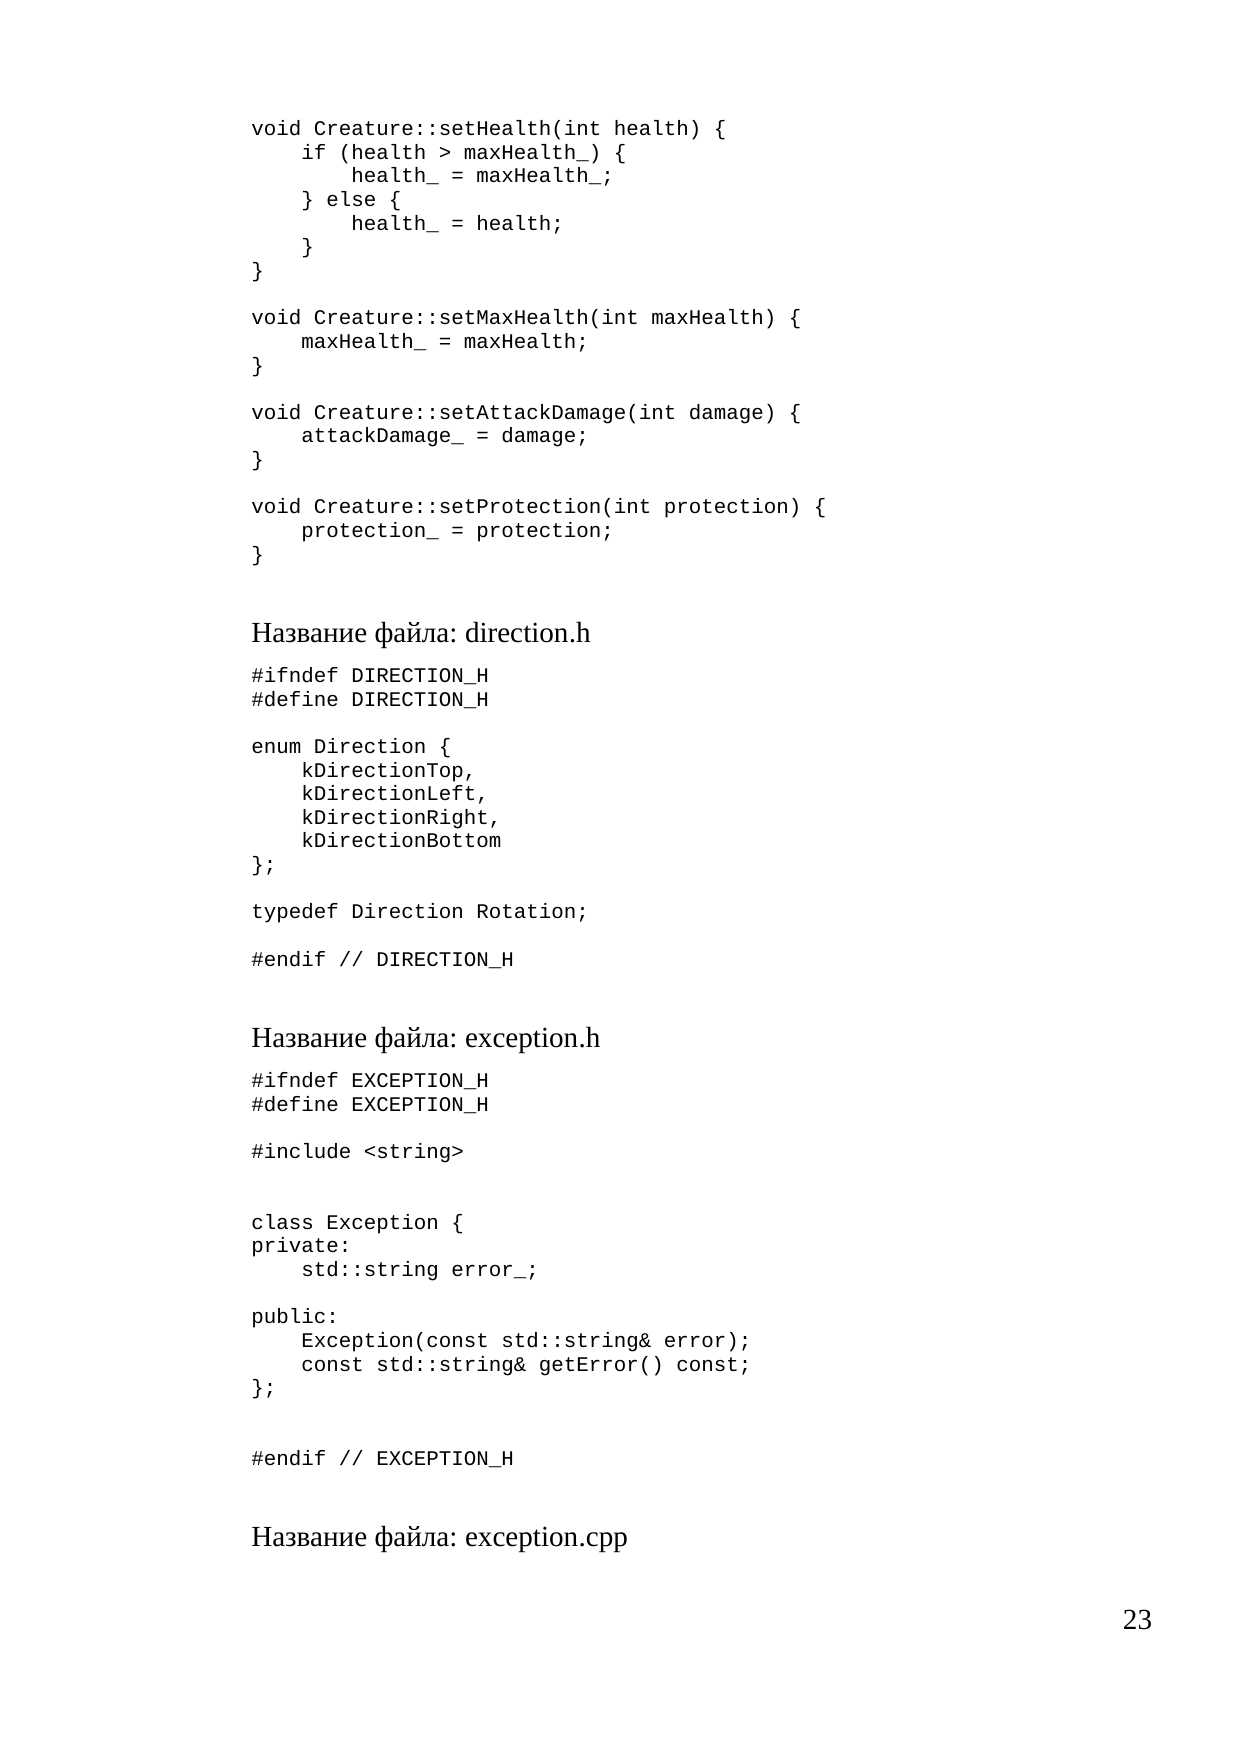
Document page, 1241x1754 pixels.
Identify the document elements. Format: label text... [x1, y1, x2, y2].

text const std::string& getError() const; [177, 1354, 1152, 1377]
text }; [177, 854, 1152, 878]
text protection_ = protection; [177, 520, 1152, 544]
text std::string error_; [177, 1259, 1152, 1283]
text attackDamage_ = damage; [177, 426, 1152, 449]
text Название файла: exception.h [177, 1020, 1152, 1053]
text } [177, 236, 1152, 260]
text maxHealth_ = maxHealth; [177, 331, 1152, 354]
text } [177, 260, 1152, 284]
text if (health > maxHealth_) { [177, 142, 1152, 165]
text void Creature::setProtection(int protection) { [177, 496, 1152, 520]
text #ifndef EXCEPTION_H [177, 1070, 1152, 1094]
text Название файла: exception.cpp [177, 1519, 1152, 1553]
text kDirectionRight, [177, 807, 1152, 831]
text void Creature::setHealth(int health) { [177, 118, 1152, 142]
text kDirectionLeft, [177, 783, 1152, 807]
text #include <string> [177, 1141, 1152, 1164]
text public: [177, 1306, 1152, 1330]
text }; [177, 1377, 1152, 1401]
text } [177, 449, 1152, 473]
text #endif // DIRECTION_H [177, 949, 1152, 972]
text class Exception { [177, 1212, 1152, 1236]
text kDirectionTop, [177, 759, 1152, 783]
text } else { [177, 189, 1152, 213]
text private: [177, 1236, 1152, 1259]
text #endif // EXCEPTION_H [177, 1448, 1152, 1472]
text Название файла: direction.h [177, 615, 1152, 648]
text #ifndef DIRECTION_H [177, 665, 1152, 689]
text health_ = maxHealth_; [177, 165, 1152, 189]
text } [177, 354, 1152, 378]
text #define EXCEPTION_H [177, 1094, 1152, 1117]
text #define DIRECTION_H [177, 689, 1152, 712]
text typedef Direction Rotation; [177, 901, 1152, 925]
text enum Direction { [177, 736, 1152, 759]
text void Creature::setMaxHealth(int maxHealth) { [177, 307, 1152, 331]
text kDirectionBottom [177, 831, 1152, 854]
text void Creature::setAttackDamage(int damage) { [177, 402, 1152, 426]
text } [177, 544, 1152, 567]
text health_ = health; [177, 213, 1152, 236]
text Exception(const std::string& error); [177, 1330, 1152, 1354]
